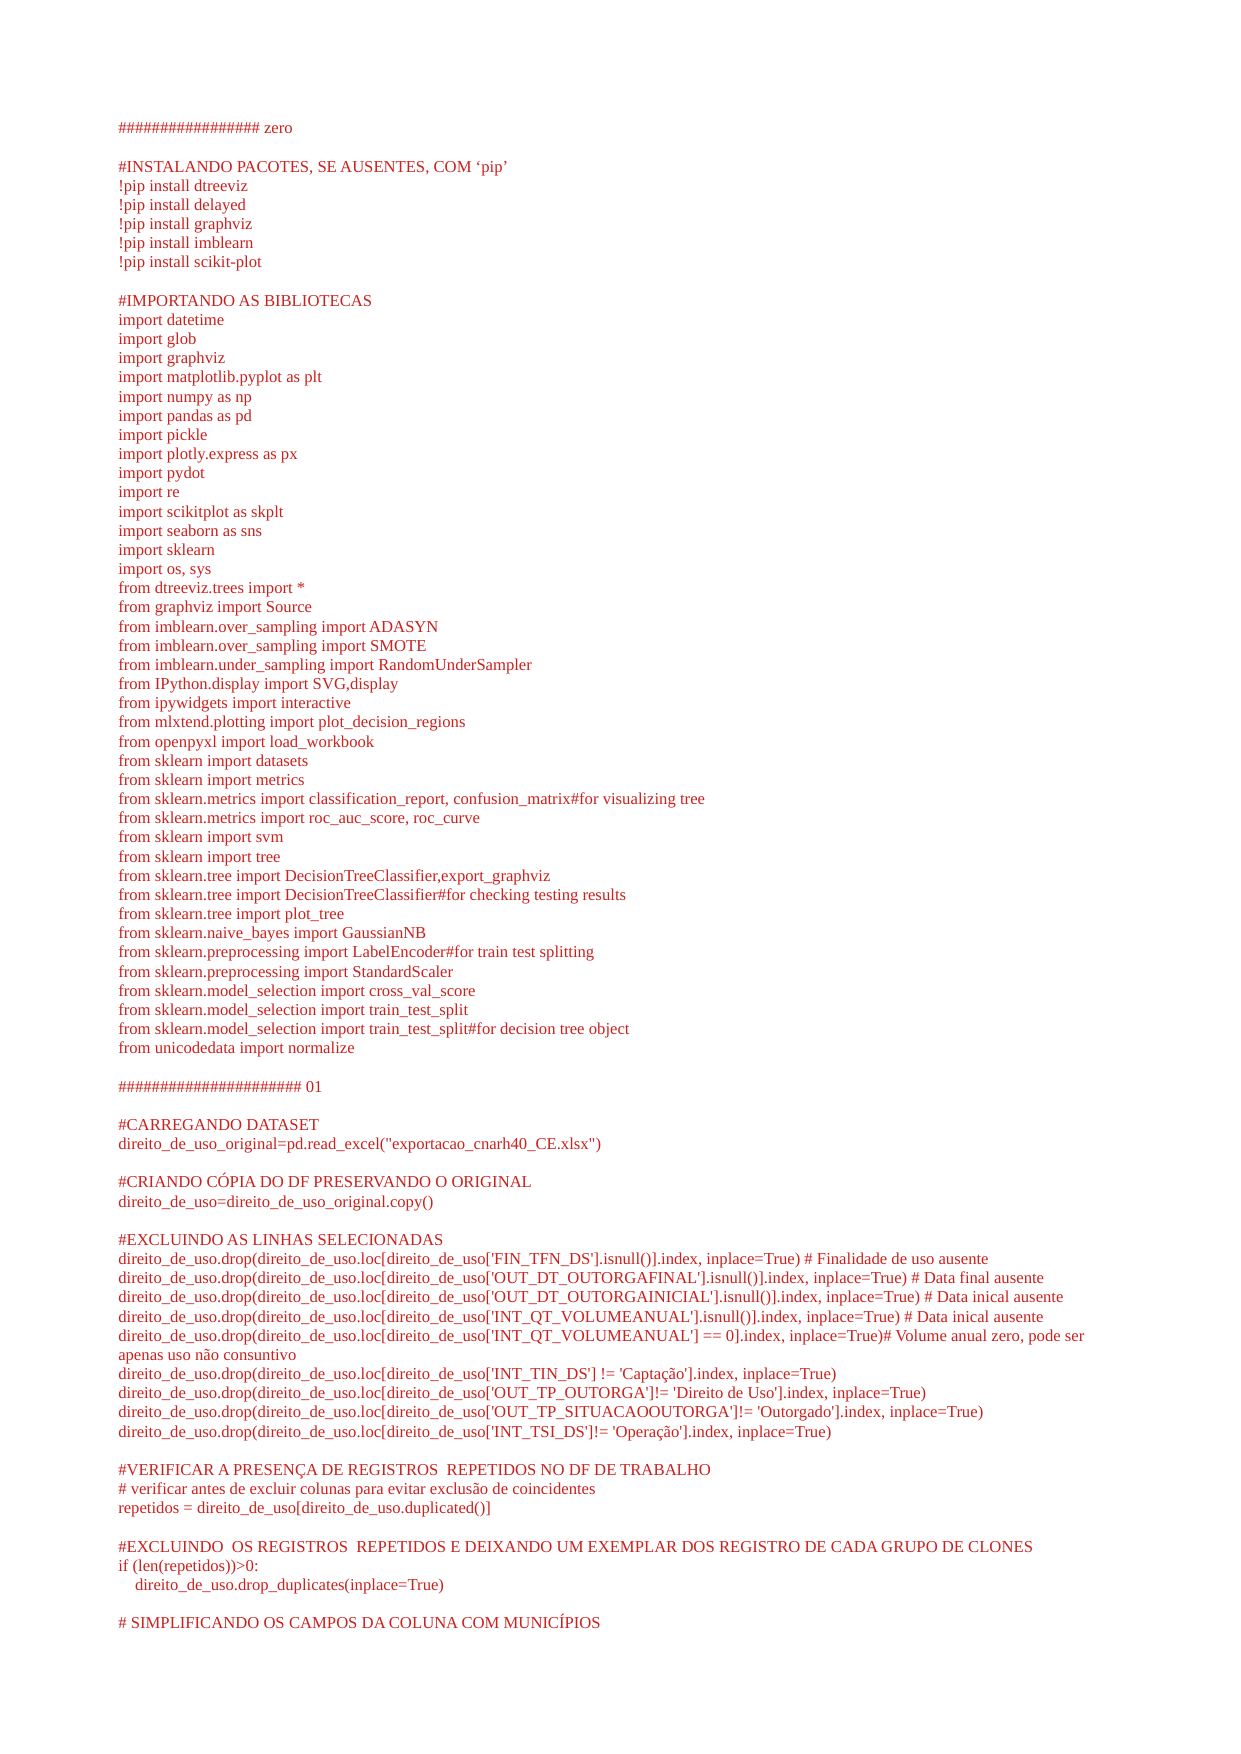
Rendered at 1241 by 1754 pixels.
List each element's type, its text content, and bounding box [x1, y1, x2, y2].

text #EXCLUINDO AS LINHAS SELECIONADAS [118, 1230, 1122, 1249]
text !pip install imblearn [118, 233, 1122, 252]
text direito_de_uso.drop(direito_de_uso.loc[direito_de_uso['OUT_DT_OUTORGAINICIAL'].isnull()].index, inplace=True) # Data inical ausente [118, 1287, 1122, 1306]
text direito_de_uso.drop_duplicates(inplace=True) [118, 1575, 1122, 1594]
text direito_de_uso.drop(direito_de_uso.loc[direito_de_uso['FIN_TFN_DS'].isnull()].index, inplace=True) # Finalidade de uso ausente [118, 1249, 1122, 1268]
text import glob [118, 329, 1122, 348]
text import sklearn [118, 540, 1122, 559]
text from openpyxl import load_workbook [118, 731, 1122, 751]
text from sklearn.model_selection import train_test_split [118, 1000, 1122, 1019]
text from sklearn.model_selection import train_test_split#for decision tree object [118, 1019, 1122, 1038]
text from sklearn.naive_bayes import GaussianNB [118, 923, 1122, 942]
text # SIMPLIFICANDO OS CAMPOS DA COLUNA COM MUNICÍPIOS [118, 1613, 1122, 1632]
text from sklearn import svm [118, 827, 1122, 846]
text from IPython.display import SVG,display [118, 674, 1122, 693]
text from sklearn.model_selection import cross_val_score [118, 981, 1122, 1000]
text direito_de_uso.drop(direito_de_uso.loc[direito_de_uso['OUT_TP_OUTORGA']!= 'Direito de Uso'].index, inplace=True) [118, 1383, 1122, 1402]
text import numpy as np [118, 386, 1122, 406]
text import pydot [118, 463, 1122, 482]
text #CRIANDO CÓPIA DO DF PRESERVANDO O ORIGINAL [118, 1172, 1122, 1191]
text import plotly.express as px [118, 444, 1122, 463]
text from mlxtend.plotting import plot_decision_regions [118, 712, 1122, 731]
text from sklearn.metrics import classification_report, confusion_matrix#for visualizing tree [118, 789, 1122, 808]
text direito_de_uso_original=pd.read_excel("exportacao_cnarh40_CE.xlsx") [118, 1134, 1122, 1153]
text import os, sys [118, 559, 1122, 578]
text !pip install dtreeviz [118, 176, 1122, 195]
text #INSTALANDO PACOTES, SE AUSENTES, COM ‘pip’ [118, 156, 1122, 176]
text repetidos = direito_de_uso[direito_de_uso.duplicated()] [118, 1498, 1122, 1517]
text import pandas as pd [118, 406, 1122, 425]
text direito_de_uso=direito_de_uso_original.copy() [118, 1191, 1122, 1211]
text direito_de_uso.drop(direito_de_uso.loc[direito_de_uso['INT_TIN_DS'] != 'Captação'].index, inplace=True) [118, 1364, 1122, 1383]
text direito_de_uso.drop(direito_de_uso.loc[direito_de_uso['OUT_TP_SITUACAOOUTORGA']!= 'Outorgado'].index, inplace=True) [118, 1402, 1122, 1421]
text !pip install delayed [118, 195, 1122, 214]
text if (len(repetidos))>0: [118, 1556, 1122, 1575]
text direito_de_uso.drop(direito_de_uso.loc[direito_de_uso['OUT_DT_OUTORGAFINAL'].isnull()].index, inplace=True) # Data final ausente [118, 1268, 1122, 1287]
text #CARREGANDO DATASET [118, 1115, 1122, 1134]
text from sklearn.metrics import roc_auc_score, roc_curve [118, 808, 1122, 827]
text #EXCLUINDO OS REGISTROS REPETIDOS E DEIXANDO UM EXEMPLAR DOS REGISTRO DE CADA GRUPO DE CLONES [118, 1536, 1122, 1556]
text from imblearn.over_sampling import ADASYN [118, 616, 1122, 636]
text import scikitplot as skplt [118, 501, 1122, 521]
text import re [118, 482, 1122, 501]
text from imblearn.over_sampling import SMOTE [118, 636, 1122, 655]
text from sklearn.tree import DecisionTreeClassifier,export_graphviz [118, 866, 1122, 885]
text from sklearn import tree [118, 846, 1122, 866]
text # verificar antes de excluir colunas para evitar exclusão de coincidentes [118, 1479, 1122, 1498]
text from sklearn import metrics [118, 770, 1122, 789]
text ###################### 01 [118, 1076, 1122, 1096]
text import seaborn as sns [118, 521, 1122, 540]
text from imblearn.under_sampling import RandomUnderSampler [118, 655, 1122, 674]
text from ipywidgets import interactive [118, 693, 1122, 712]
text from dtreeviz.trees import * [118, 578, 1122, 597]
text import matplotlib.pyplot as plt [118, 367, 1122, 386]
text !pip install graphviz [118, 214, 1122, 233]
text !pip install scikit-plot [118, 252, 1122, 271]
text import pickle [118, 425, 1122, 444]
text from unicodedata import normalize [118, 1038, 1122, 1057]
text #VERIFICAR A PRESENÇA DE REGISTROS REPETIDOS NO DF DE TRABALHO [118, 1460, 1122, 1479]
text from graphviz import Source [118, 597, 1122, 616]
text from sklearn.preprocessing import LabelEncoder#for train test splitting [118, 942, 1122, 961]
text from sklearn import datasets [118, 751, 1122, 770]
text from sklearn.tree import DecisionTreeClassifier#for checking testing results [118, 885, 1122, 904]
text from sklearn.preprocessing import StandardScaler [118, 961, 1122, 981]
text #IMPORTANDO AS BIBLIOTECAS [118, 291, 1122, 310]
text import graphviz [118, 348, 1122, 367]
text import datetime [118, 310, 1122, 329]
text from sklearn.tree import plot_tree [118, 904, 1122, 923]
text direito_de_uso.drop(direito_de_uso.loc[direito_de_uso['INT_TSI_DS']!= 'Operação'].index, inplace=True) [118, 1421, 1122, 1441]
text direito_de_uso.drop(direito_de_uso.loc[direito_de_uso['INT_QT_VOLUMEANUAL'].isnull()].index, inplace=True) # Data inical ausente [118, 1306, 1122, 1326]
text direito_de_uso.drop(direito_de_uso.loc[direito_de_uso['INT_QT_VOLUMEANUAL'] == 0].index, inplace=True)# Volume anual zero, pode ser apenas uso não consuntivo [118, 1326, 1122, 1364]
text ################# zero [118, 118, 1122, 137]
